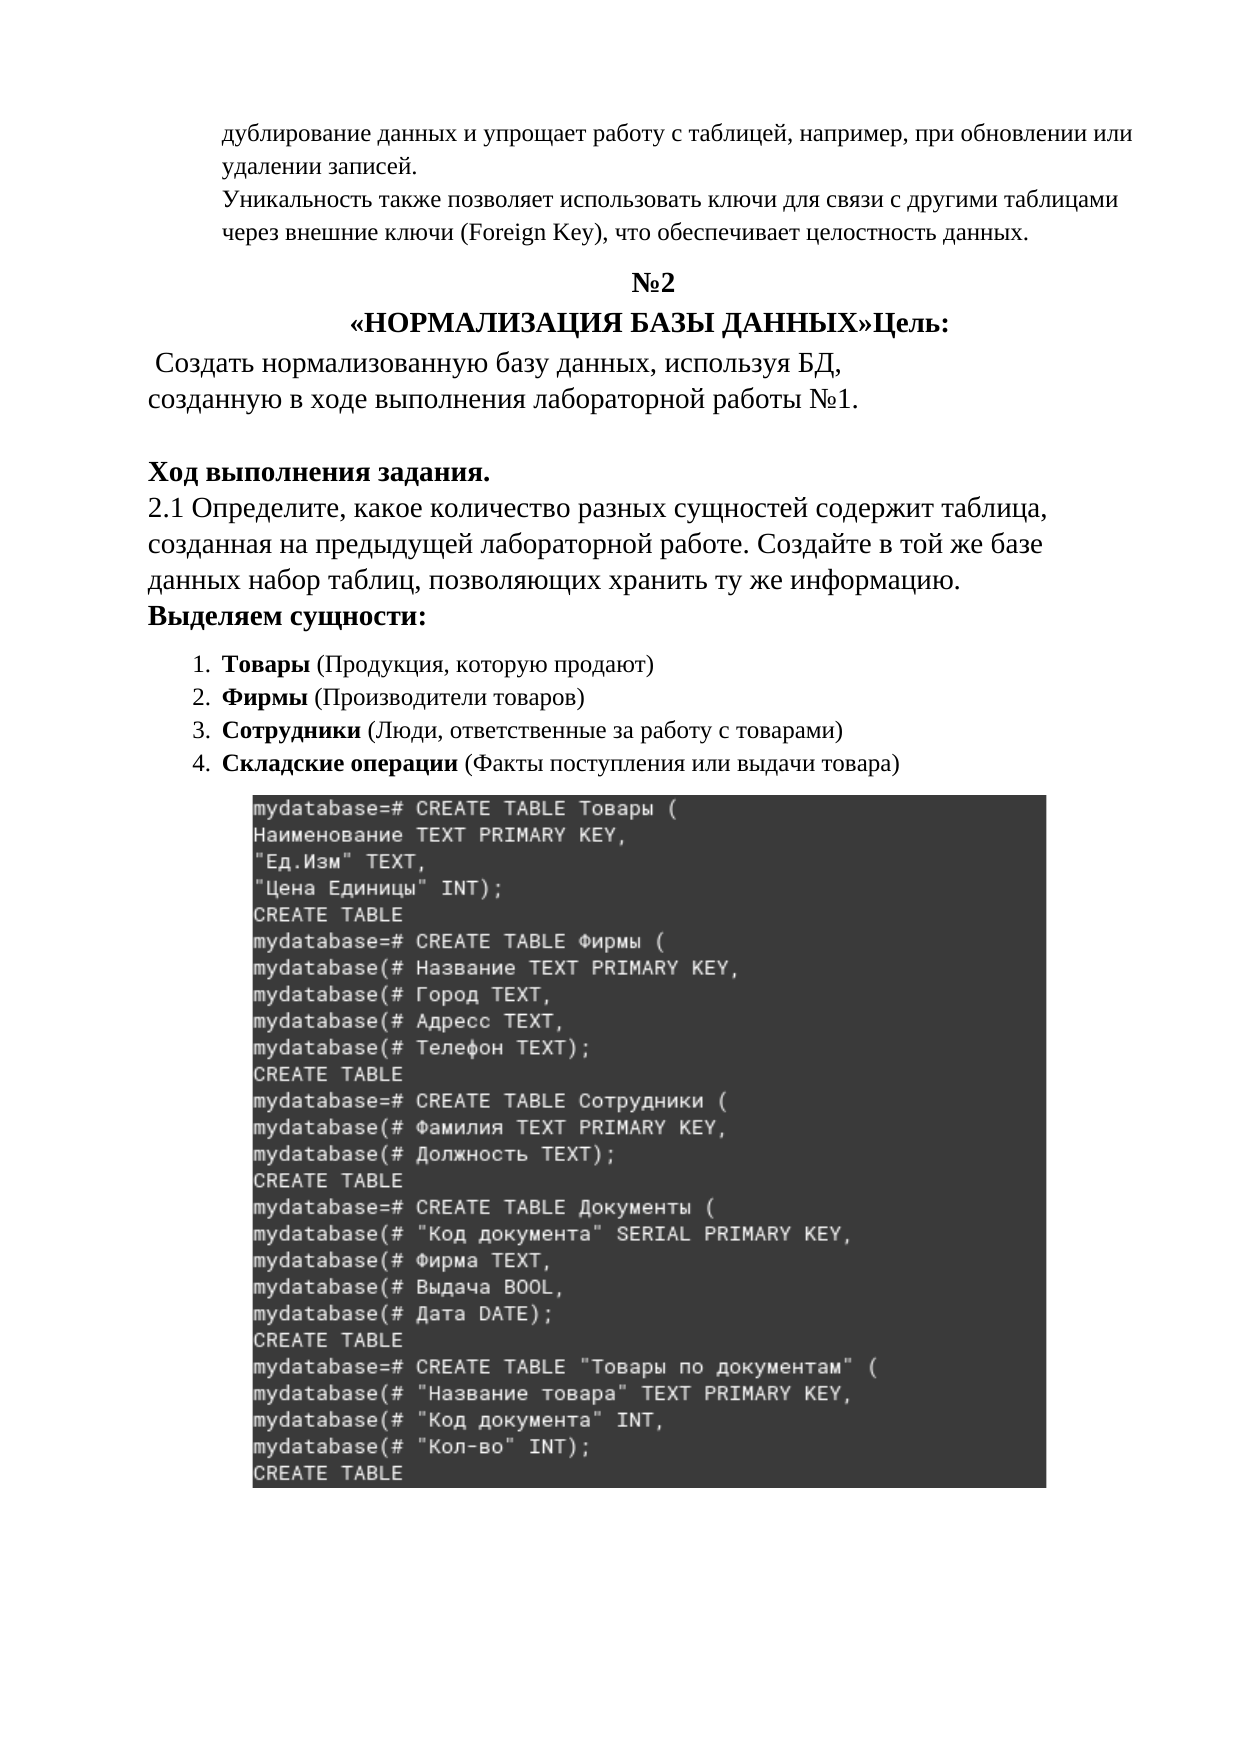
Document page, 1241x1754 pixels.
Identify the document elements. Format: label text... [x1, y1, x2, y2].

list Сотрудники (Люди, ответственные за работу с товарами) [192, 715, 1152, 744]
text данных набор таблиц, позволяющих хранить ту же информацию. [148, 562, 1152, 596]
text 2.1 Определите, какое количество разных сущностей содержит таблица, [148, 490, 1152, 523]
text Выделяем сущности: [148, 598, 1152, 632]
text Создать нормализованную базу данных, используя БД, [148, 345, 1152, 379]
text №2 [148, 265, 1152, 298]
subtitle Ход выполнения задания. [148, 454, 1152, 487]
text созданная на предыдущей лабораторной работе. Создайте в той же базе [148, 526, 1152, 559]
picture [252, 795, 1047, 1488]
list Уникальность также позволяет использовать ключи для связи с другими таблицами через внешние ключи (Foreign Key), что обеспечивает целостность данных. [192, 184, 1152, 246]
text «НОРМАЛИЗАЦИЯ БАЗЫ ДАННЫХ»Цель: [148, 305, 1152, 338]
list Складские операции (Факты поступления или выдачи товара) [192, 748, 1152, 777]
text созданную в ходе выполнения лабораторной работы №1. [148, 381, 1152, 415]
list Товары (Продукция, которую продают) [192, 649, 1152, 678]
list дублирование данных и упрощает работу с таблицей, например, при обновлении или удалении записей. [192, 118, 1152, 180]
list Фирмы (Производители товаров) [192, 682, 1152, 711]
